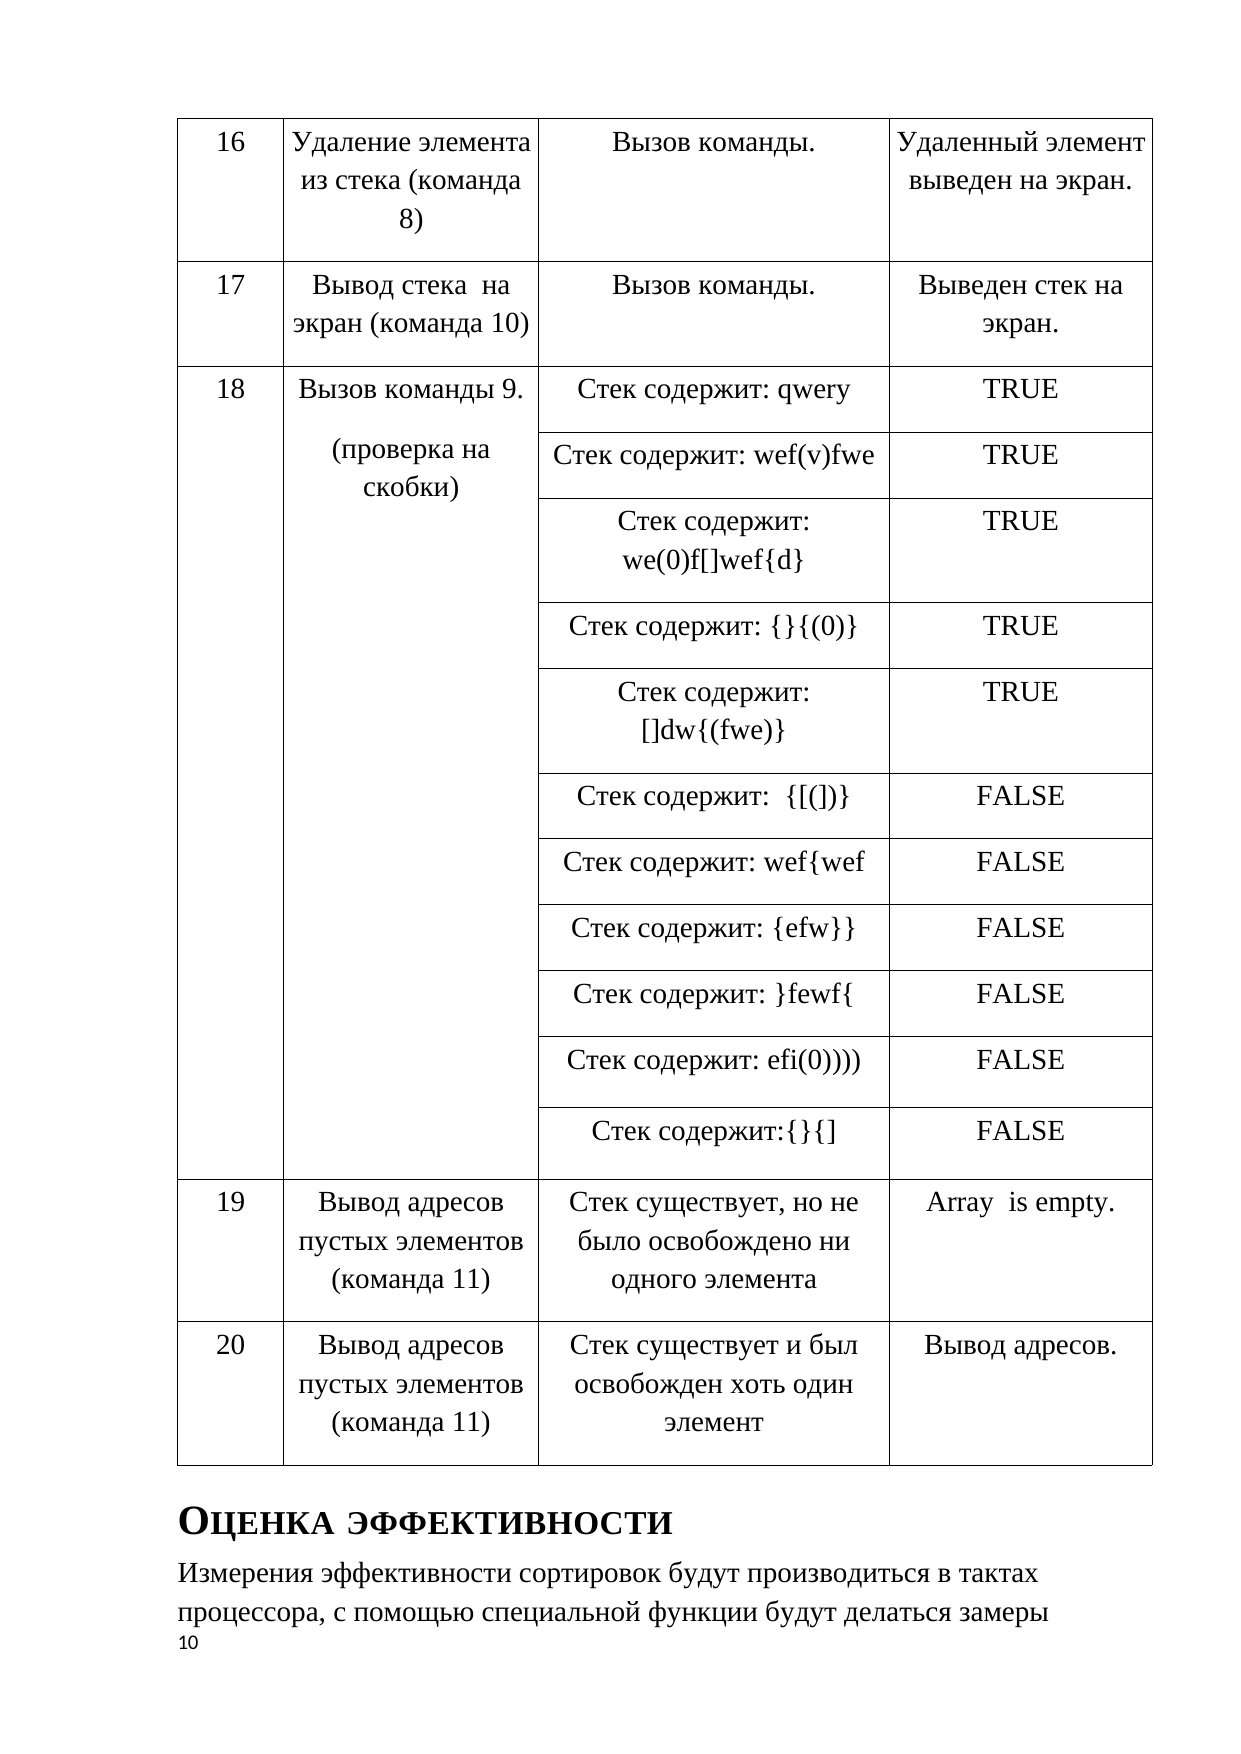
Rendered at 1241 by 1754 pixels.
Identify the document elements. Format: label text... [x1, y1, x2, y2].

table_cell Стек существует и был освобожден хоть один элемент [539, 1322, 889, 1464]
table_cell Стек содержит: wef(v)fwe [539, 433, 889, 497]
table_cell FALSE [890, 1108, 1152, 1178]
table_cell Стек существует, но не было освобождено ни одного элемента [539, 1180, 889, 1321]
table_cell FALSE [890, 774, 1152, 838]
table_cell 20 [178, 1322, 283, 1464]
table_cell Стек содержит: wef{wef [539, 839, 889, 904]
table_cell Вызов команды. [539, 119, 889, 261]
table_cell Array is empty. [890, 1180, 1152, 1321]
table_cell Вызов команды 9. (проверка на скобки) [284, 367, 538, 1178]
table_cell TRUE [890, 367, 1152, 432]
table_cell TRUE [890, 499, 1152, 602]
table_cell Стек содержит: we(0)f[]wef{d} [539, 499, 889, 602]
table_cell Стек содержит:[]dw{(fwe)} [539, 669, 889, 772]
table_cell 19 [178, 1180, 283, 1321]
table_cell Вывод адресов пустых элементов (команда 11) [284, 1180, 538, 1321]
table_cell TRUE [890, 433, 1152, 497]
table_cell 17 [178, 262, 283, 366]
table_cell 16 [178, 119, 283, 261]
table_cell Стек содержит: }fewf{ [539, 971, 889, 1036]
table_cell Выведен стек на экран. [890, 262, 1152, 366]
table_cell Удаление элемента из стека (команда 8) [284, 119, 538, 261]
table_cell Вызов команды. [539, 262, 889, 366]
text Измерения эффективности сортировок будут производиться в тактах процессора, с помощью специальной функции будут делаться замеры [177, 1555, 1152, 1627]
table_cell TRUE [890, 603, 1152, 668]
table_cell Удаленный элемент выведен на экран. [890, 119, 1152, 261]
table_cell FALSE [890, 905, 1152, 970]
table_cell Стек содержит: {}{(0)} [539, 603, 889, 668]
table_cell FALSE [890, 971, 1152, 1036]
table_cell Стек содержит: {[(])} [539, 774, 889, 838]
table_cell Стек содержит:{}{] [539, 1108, 889, 1178]
table_cell FALSE [890, 1037, 1152, 1107]
table_cell Стек содержит: qwery [539, 367, 889, 432]
table_cell Вывод адресов. [890, 1322, 1152, 1464]
table_cell 18 [178, 367, 283, 1178]
subtitle Оценка эффективности [177, 1496, 1152, 1544]
table_cell Вывод адресов пустых элементов (команда 11) [284, 1322, 538, 1464]
table_cell Вывод стека на экран (команда 10) [284, 262, 538, 366]
table_cell TRUE [890, 669, 1152, 772]
table_cell Стек содержит: efi(0)))) [539, 1037, 889, 1107]
table_cell FALSE [890, 839, 1152, 904]
table_cell Стек содержит: {efw}} [539, 905, 889, 970]
